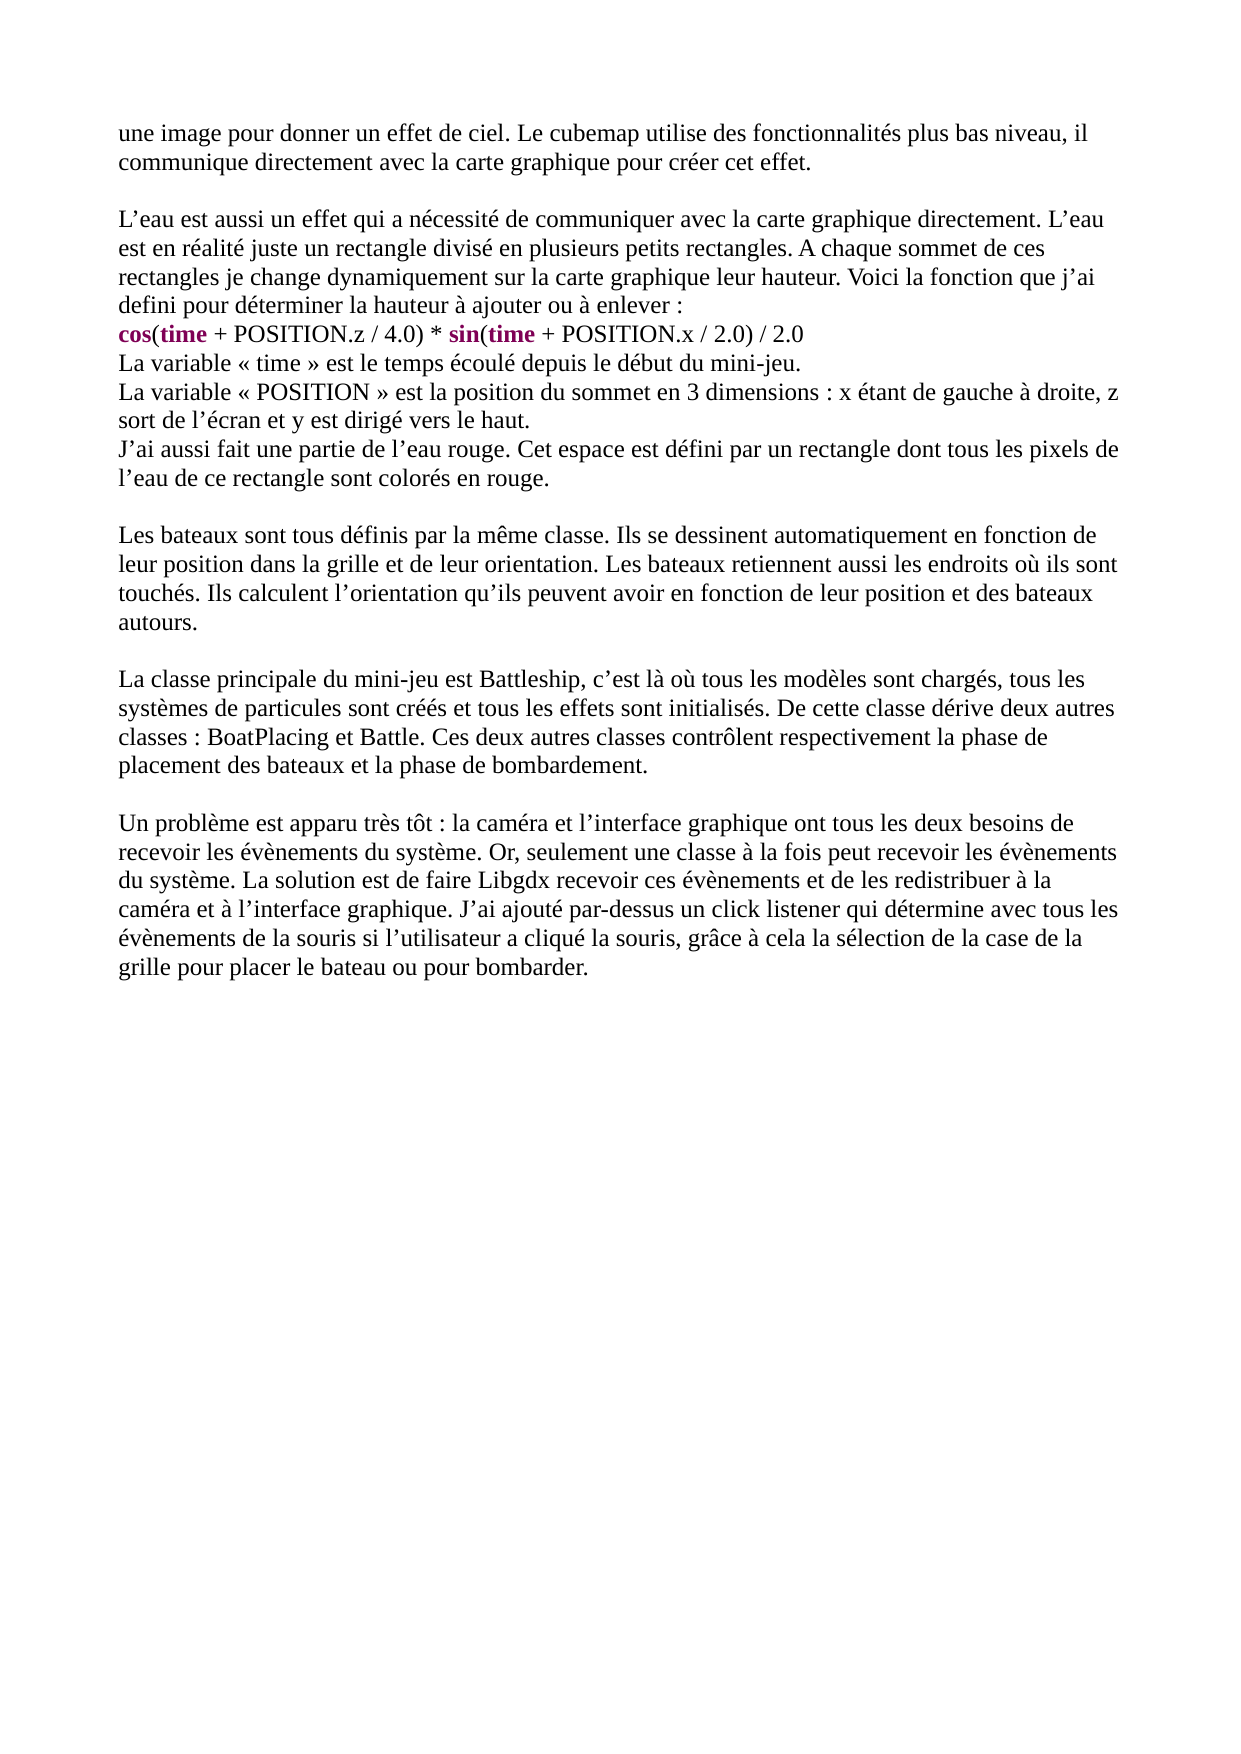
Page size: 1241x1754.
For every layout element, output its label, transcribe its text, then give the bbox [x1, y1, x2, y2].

text une image pour donner un effet de ciel. Le cubemap utilise des fonctionnalités plus bas niveau, il communique directement avec la carte graphique pour créer cet effet. [118, 118, 1122, 176]
text La variable « POSITION » est la position du sommet en 3 dimensions : x étant de gauche à droite, z sort de l’écran et y est dirigé vers le haut. [118, 377, 1122, 434]
text Les bateaux sont tous définis par la même classe. Ils se dessinent automatiquement en fonction de leur position dans la grille et de leur orientation. Les bateaux retiennent aussi les endroits où ils sont touchés. Ils calculent l’orientation qu’ils peuvent avoir en fonction de leur position et des bateaux autours. [118, 521, 1122, 636]
text cos(time + POSITION.z / 4.0) * sin(time + POSITION.x / 2.0) / 2.0 [118, 319, 1122, 348]
text La classe principale du mini-jeu est Battleship, c’est là où tous les modèles sont chargés, tous les systèmes de particules sont créés et tous les effets sont initialisés. De cette classe dérive deux autres classes : BoatPlacing et Battle. Ces deux autres classes contrôlent respectivement la phase de placement des bateaux et la phase de bombardement. [118, 664, 1122, 779]
text Un problème est apparu très tôt : la caméra et l’interface graphique ont tous les deux besoins de recevoir les évènements du système. Or, seulement une classe à la fois peut recevoir les évènements du système. La solution est de faire Libgdx recevoir ces évènements et de les redistribuer à la caméra et à l’interface graphique. J’ai ajouté par-dessus un click listener qui détermine avec tous les évènements de la souris si l’utilisateur a cliqué la souris, grâce à cela la sélection de la case de la grille pour placer le bateau ou pour bombarder. [118, 808, 1122, 981]
text L’eau est aussi un effet qui a nécessité de communiquer avec la carte graphique directement. L’eau est en réalité juste un rectangle divisé en plusieurs petits rectangles. A chaque sommet de ces rectangles je change dynamiquement sur la carte graphique leur hauteur. Voici la fonction que j’ai defini pour déterminer la hauteur à ajouter ou à enlever : [118, 204, 1122, 319]
text J’ai aussi fait une partie de l’eau rouge. Cet espace est défini par un rectangle dont tous les pixels de l’eau de ce rectangle sont colorés en rouge. [118, 434, 1122, 492]
text La variable « time » est le temps écoulé depuis le début du mini-jeu. [118, 348, 1122, 377]
